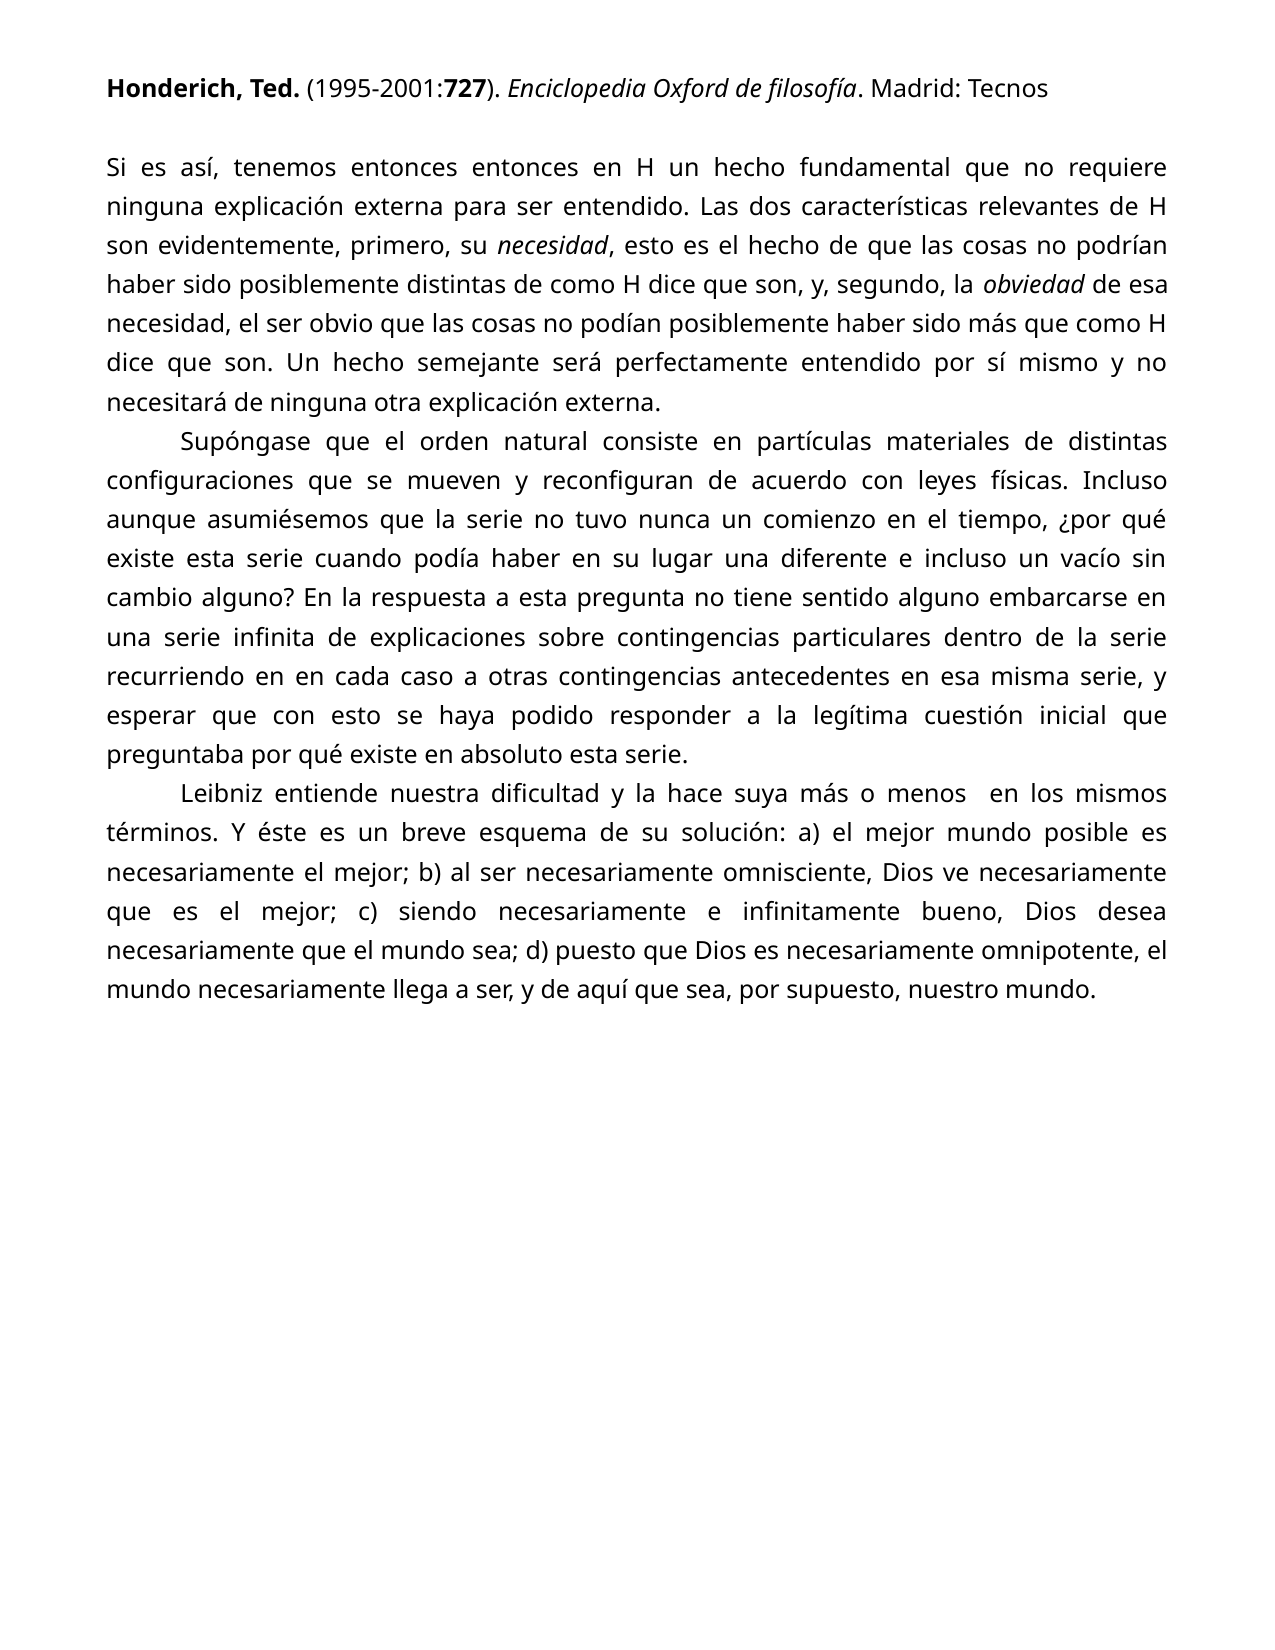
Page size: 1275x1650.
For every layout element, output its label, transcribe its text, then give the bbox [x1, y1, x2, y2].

text Honderich, Ted. (1995-2001:727). Enciclopedia Oxford de filosofía. Madrid: Tecnos [106, 71, 1169, 105]
text Leibniz entiende nuestra dificultad y la hace suya más o menos en los mismos términos. Y éste es un breve esquema de su solución: a) el mejor mundo posible es necesariamente el mejor; b) al ser necesariamente omnisciente, Dios ve necesariamente que es el mejor; c) siendo necesariamente e infinitamente bueno, Dios desea necesariamente que el mundo sea; d) puesto que Dios es necesariamente omnipotente, el mundo necesariamente llega a ser, y de aquí que sea, por supuesto, nuestro mundo. [106, 776, 1169, 1006]
text Si es así, tenemos entonces entonces en H un hecho fundamental que no requiere ninguna explicación externa para ser entendido. Las dos características relevantes de H son evidentemente, primero, su necesidad, esto es el hecho de que las cosas no podrían haber sido posiblemente distintas de como H dice que son, y, segundo, la obviedad de esa necesidad, el ser obvio que las cosas no podían posiblemente haber sido más que como H dice que son. Un hecho semejante será perfectamente entendido por sí mismo y no necesitará de ninguna otra explicación externa. [106, 149, 1169, 418]
text Supóngase que el orden natural consiste en partículas materiales de distintas configuraciones que se mueven y reconfiguran de acuerdo con leyes físicas. Incluso aunque asumiésemos que la serie no tuvo nunca un comienzo en el tiempo, ¿por qué existe esta serie cuando podía haber en su lugar una diferente e incluso un vacío sin cambio alguno? En la respuesta a esta pregunta no tiene sentido alguno embarcarse en una serie infinita de explicaciones sobre contingencias particulares dentro de la serie recurriendo en en cada caso a otras contingencias antecedentes en esa misma serie, y esperar que con esto se haya podido responder a la legítima cuestión inicial que preguntaba por qué existe en absoluto esta serie. [106, 423, 1169, 771]
